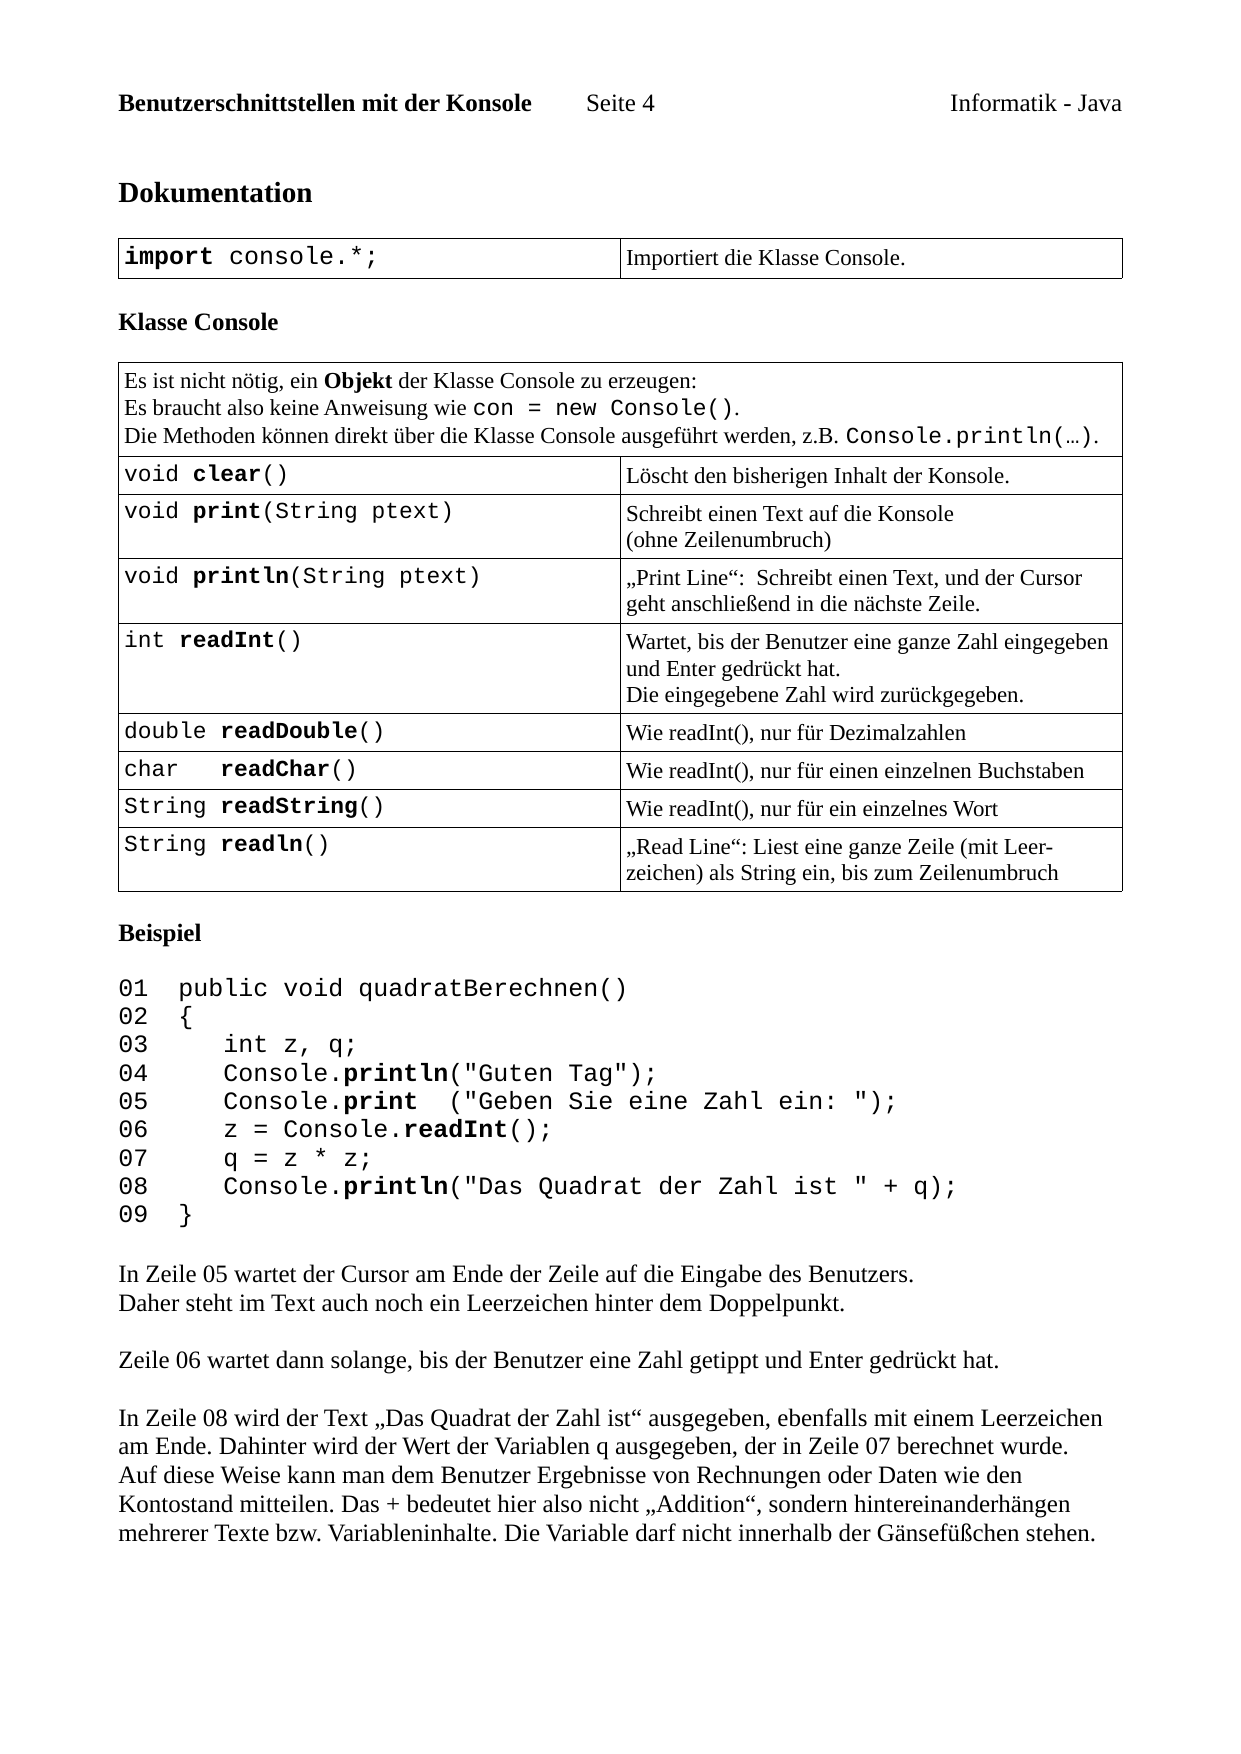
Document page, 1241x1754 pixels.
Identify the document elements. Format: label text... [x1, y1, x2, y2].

text Dokumentation [118, 176, 1122, 209]
table_cell Wie readInt(), nur für Dezimalzahlen [621, 714, 1122, 751]
table_cell void clear() [119, 457, 620, 494]
text 07 q = z * z; [118, 1145, 1122, 1173]
text Beispiel [118, 918, 1122, 946]
text Daher steht im Text auch noch ein Leerzeichen hinter dem Doppelpunkt. [118, 1288, 1122, 1316]
text 01 public void quadratBerechnen() [118, 975, 1122, 1003]
table_cell void println(String ptext) [119, 559, 620, 622]
text 03 int z, q; [118, 1032, 1122, 1060]
text In Zeile 05 wartet der Cursor am Ende der Zeile auf die Eingabe des Benutzers. [118, 1259, 1122, 1288]
table_cell void print(String ptext) [119, 495, 620, 558]
table_header Importiert die Klasse Console. [621, 239, 1122, 278]
text 02 { [118, 1003, 1122, 1032]
text Auf diese Weise kann man dem Benutzer Ergebnisse von Rechnungen oder Daten wie den Kontostand mitteilen. Das + bedeutet hier also nicht „Addition“, sondern hintereinanderhängen mehrerer Texte bzw. Variableninhalte. Die Variable darf nicht innerhalb der Gänsefüßchen stehen. [118, 1460, 1122, 1546]
table_cell int readInt() [119, 624, 620, 713]
table_cell Schreibt einen Text auf die Konsole (ohne Zeilenumbruch) [621, 495, 1122, 558]
table_cell Löscht den bisherigen Inhalt der Konsole. [621, 457, 1122, 494]
text 06 z = Console.readInt(); [118, 1117, 1122, 1145]
table_cell char readChar() [119, 752, 620, 789]
table_header Es ist nicht nötig, ein Objekt der Klasse Console zu erzeugen: Es braucht also keine Anweisung wie con = new Console(). Die Methoden können direkt über die Klasse Console ausgeführt werden, z.B. Console.println(…). [119, 363, 1122, 456]
text 08 Console.println("Das Quadrat der Zahl ist " + q); [118, 1173, 1122, 1202]
table_cell „Read Line“: Liest eine ganze Zeile (mit Leer-zeichen) als String ein, bis zum Zeilenumbruch [621, 828, 1122, 891]
text In Zeile 08 wird der Text „Das Quadrat der Zahl ist“ ausgegeben, ebenfalls mit einem Leerzeichen am Ende. Dahinter wird der Wert der Variablen q ausgegeben, der in Zeile 07 berechnet wurde. [118, 1403, 1122, 1460]
table_cell Wartet, bis der Benutzer eine ganze Zahl eingegeben und Enter gedrückt hat. Die eingegebene Zahl wird zurückgegeben. [621, 624, 1122, 713]
text Zeile 06 wartet dann solange, bis der Benutzer eine Zahl getippt und Enter gedrückt hat. [118, 1345, 1122, 1374]
text 04 Console.println("Guten Tag"); [118, 1060, 1122, 1088]
text Klasse Console [118, 307, 1122, 335]
table_cell Wie readInt(), nur für einen einzelnen Buchstaben [621, 752, 1122, 789]
text 09 } [118, 1202, 1122, 1230]
text 05 Console.print ("Geben Sie eine Zahl ein: "); [118, 1088, 1122, 1117]
table_cell String readString() [119, 790, 620, 827]
table_cell „Print Line“: Schreibt einen Text, und der Cursor geht anschließend in die nächste Zeile. [621, 559, 1122, 622]
table_cell double readDouble() [119, 714, 620, 751]
table_header import console.*; [119, 239, 620, 278]
table_cell Wie readInt(), nur für ein einzelnes Wort [621, 790, 1122, 827]
table_cell String readln() [119, 828, 620, 891]
